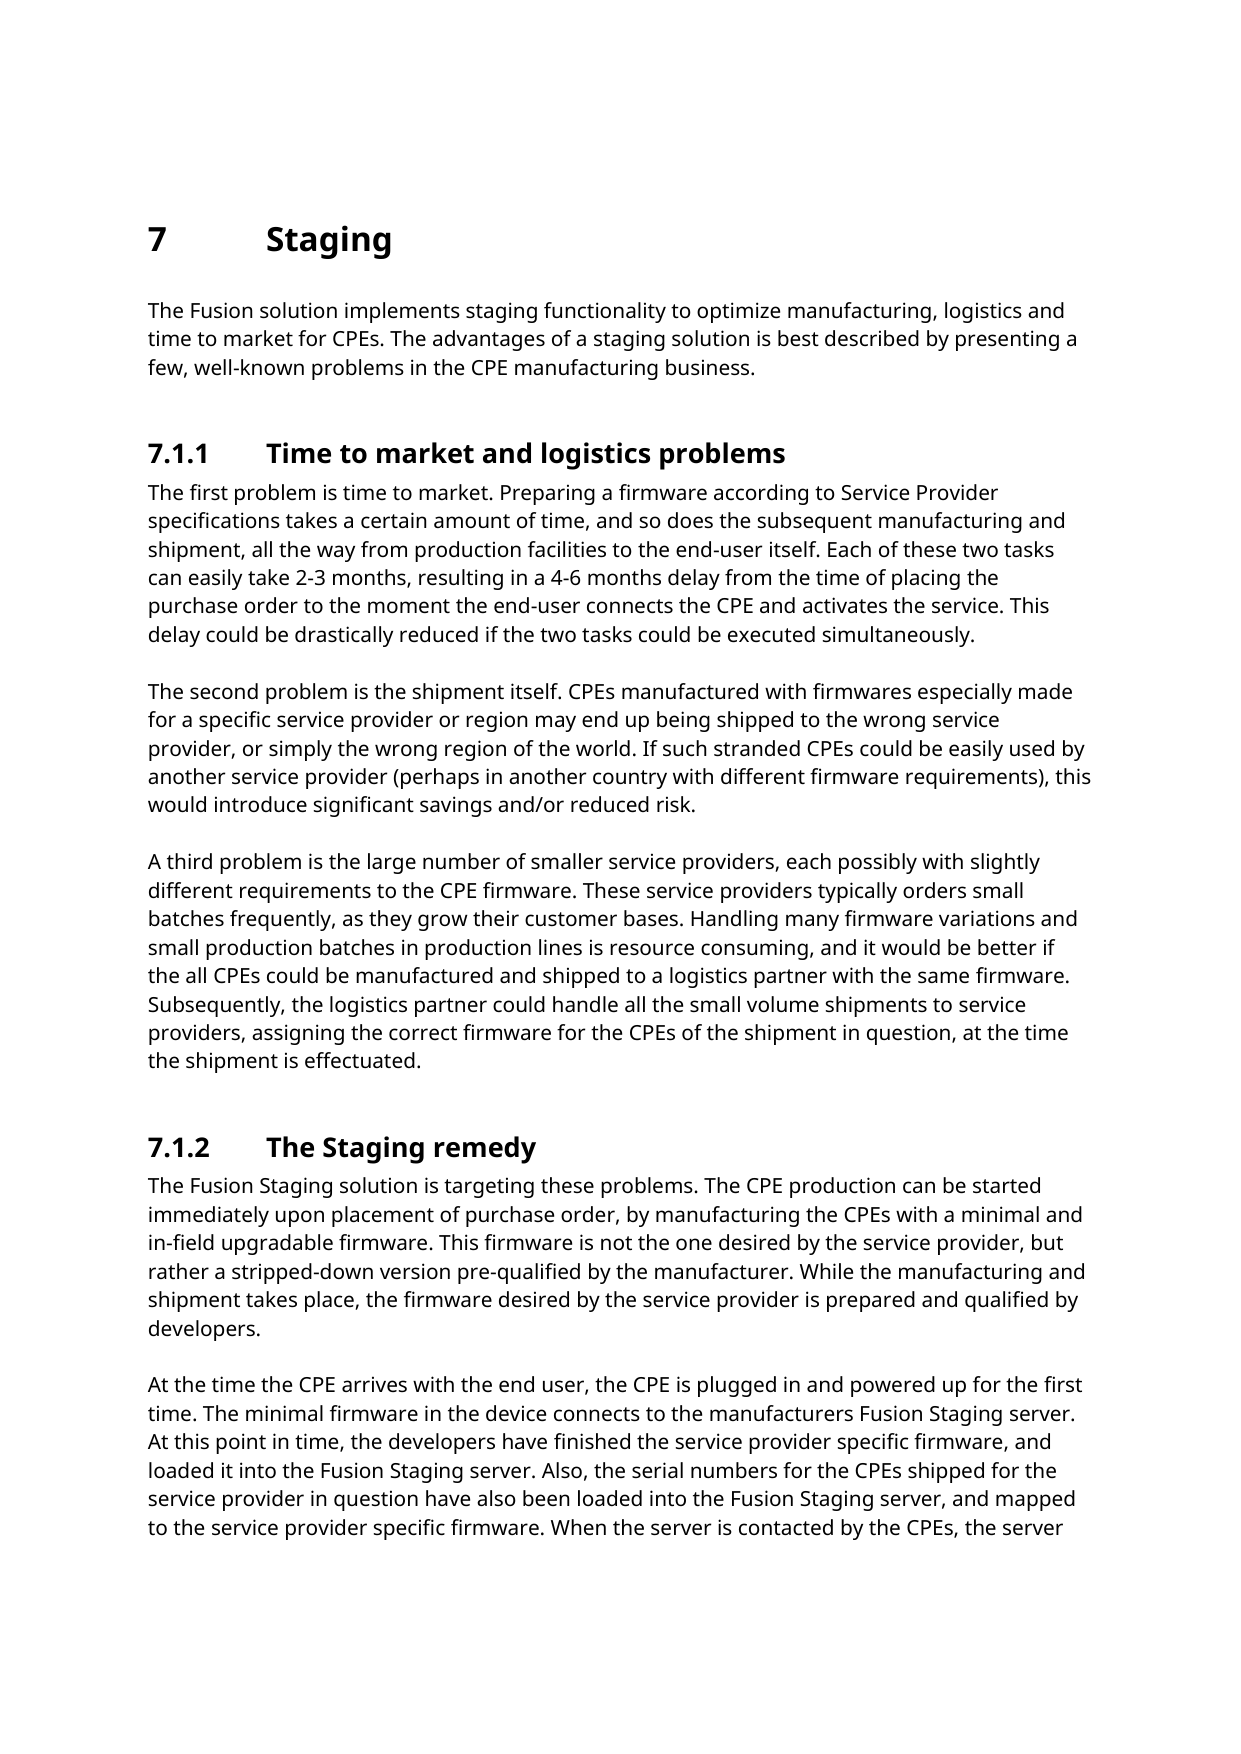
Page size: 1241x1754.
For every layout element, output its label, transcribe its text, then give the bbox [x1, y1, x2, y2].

text The first problem is time to market. Preparing a firmware according to Service Provider specifications takes a certain amount of time, and so does the subsequent manufacturing and shipment, all the way from production facilities to the end-user itself. Each of these two tasks can easily take 2-3 months, resulting in a 4-6 months delay from the time of placing the purchase order to the moment the end-user connects the CPE and activates the service. This delay could be drastically reduced if the two tasks could be executed simultaneously. [148, 478, 1092, 648]
subtitle Time to market and logistics problems [148, 435, 1092, 472]
subtitle The Staging remedy [148, 1128, 1092, 1165]
text At the time the CPE arrives with the end user, the CPE is plugged in and powered up for the first time. The minimal firmware in the device connects to the manufacturers Fusion Staging server. At this point in time, the developers have finished the service provider specific firmware, and loaded it into the Fusion Staging server. Also, the serial numbers for the CPEs shipped for the service provider in question have also been loaded into the Fusion Staging server, and mapped to the service provider specific firmware. When the server is contacted by the CPEs, the server [148, 1371, 1092, 1541]
subtitle Staging [148, 216, 1092, 261]
text A third problem is the large number of smaller service providers, each possibly with slightly different requirements to the CPE firmware. These service providers typically orders small batches frequently, as they grow their customer bases. Handling many firmware variations and small production batches in production lines is resource consuming, and it would be better if the all CPEs could be manufactured and shipped to a logistics partner with the same firmware. Subsequently, the logistics partner could handle all the small volume shipments to service providers, assigning the correct firmware for the CPEs of the shipment in question, at the time the shipment is effectuated. [148, 847, 1092, 1075]
text The Fusion Staging solution is targeting these problems. The CPE production can be started immediately upon placement of purchase order, by manufacturing the CPEs with a minimal and in-field upgradable firmware. This firmware is not the one desired by the service provider, but rather a stripped-down version pre-qualified by the manufacturer. While the manufacturing and shipment takes place, the firmware desired by the service provider is prepared and qualified by developers. [148, 1172, 1092, 1342]
text The second problem is the shipment itself. CPEs manufactured with firmwares especially made for a specific service provider or region may end up being shipped to the wrong service provider, or simply the wrong region of the world. If such stranded CPEs could be easily used by another service provider (perhaps in another country with different firmware requirements), this would introduce significant savings and/or reduced risk. [148, 677, 1092, 819]
text The Fusion solution implements staging functionality to optimize manufacturing, logistics and time to market for CPEs. The advantages of a staging solution is best described by presenting a few, well-known problems in the CPE manufacturing business. [148, 296, 1092, 381]
